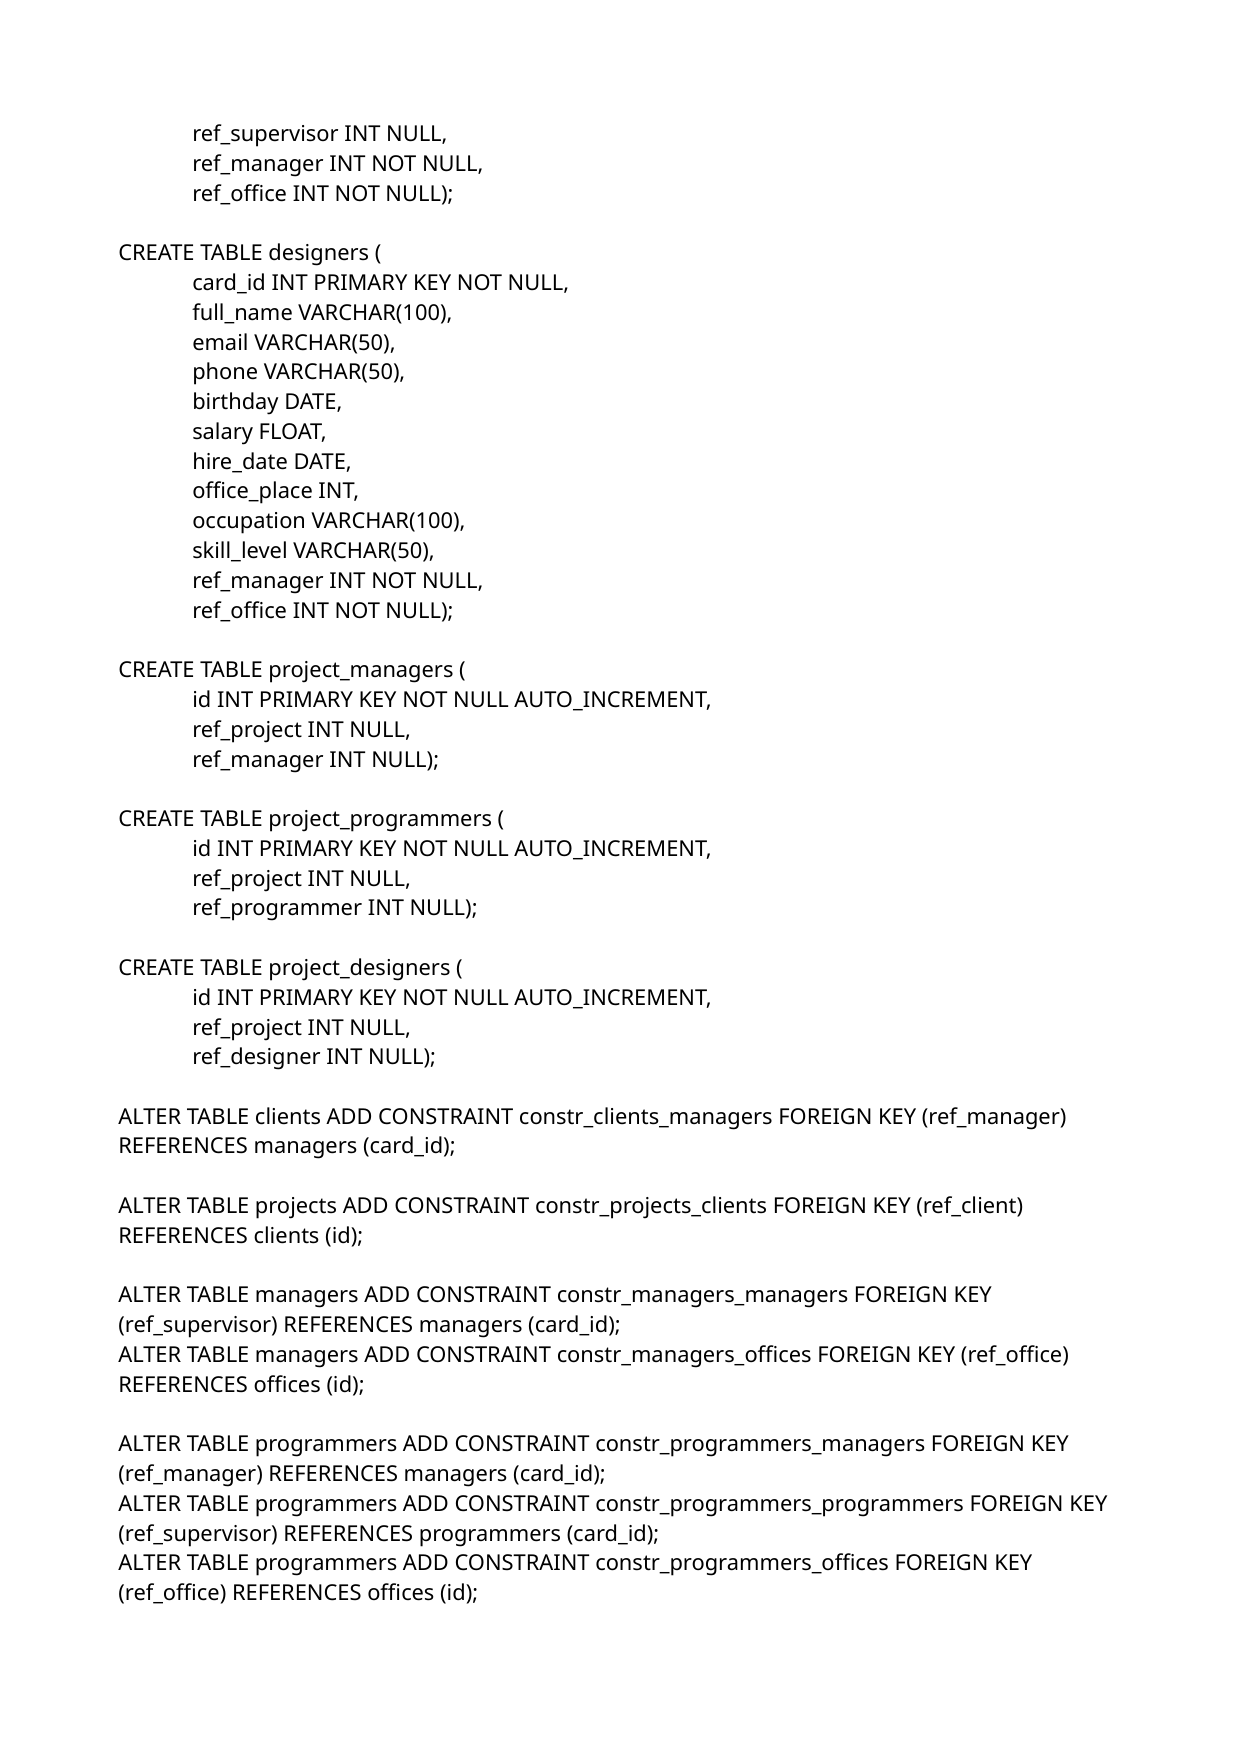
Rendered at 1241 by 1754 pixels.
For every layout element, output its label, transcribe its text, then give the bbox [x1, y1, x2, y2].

text phone VARCHAR(50), [118, 356, 1122, 386]
text card_id INT PRIMARY KEY NOT NULL, [118, 267, 1122, 297]
text ALTER TABLE managers ADD CONSTRAINT constr_managers_offices FOREIGN KEY (ref_office) REFERENCES offices (id); [118, 1339, 1122, 1398]
text hire_date DATE, [118, 446, 1122, 476]
text birthday DATE, [118, 386, 1122, 416]
text ref_project INT NULL, [118, 863, 1122, 892]
text ALTER TABLE projects ADD CONSTRAINT constr_projects_clients FOREIGN KEY (ref_client) REFERENCES clients (id); [118, 1190, 1122, 1249]
text id INT PRIMARY KEY NOT NULL AUTO_INCREMENT, [118, 684, 1122, 714]
text office_place INT, [118, 476, 1122, 505]
text ref_manager INT NOT NULL, [118, 148, 1122, 178]
text ALTER TABLE programmers ADD CONSTRAINT constr_programmers_offices FOREIGN KEY (ref_office) REFERENCES offices (id); [118, 1547, 1122, 1607]
text skill_level VARCHAR(50), [118, 535, 1122, 565]
text ALTER TABLE programmers ADD CONSTRAINT constr_programmers_programmers FOREIGN KEY (ref_supervisor) REFERENCES programmers (card_id); [118, 1488, 1122, 1547]
text ALTER TABLE clients ADD CONSTRAINT constr_clients_managers FOREIGN KEY (ref_manager) REFERENCES managers (card_id); [118, 1101, 1122, 1160]
text CREATE TABLE project_designers ( [118, 952, 1122, 982]
text ref_programmer INT NULL); [118, 892, 1122, 922]
text id INT PRIMARY KEY NOT NULL AUTO_INCREMENT, [118, 833, 1122, 863]
text email VARCHAR(50), [118, 327, 1122, 356]
text CREATE TABLE project_managers ( [118, 654, 1122, 684]
text ref_office INT NOT NULL); [118, 178, 1122, 207]
text full_name VARCHAR(100), [118, 297, 1122, 327]
text ref_manager INT NOT NULL, [118, 565, 1122, 595]
text ref_designer INT NULL); [118, 1041, 1122, 1071]
text CREATE TABLE designers ( [118, 237, 1122, 267]
text ALTER TABLE managers ADD CONSTRAINT constr_managers_managers FOREIGN KEY (ref_supervisor) REFERENCES managers (card_id); [118, 1279, 1122, 1339]
text ALTER TABLE programmers ADD CONSTRAINT constr_programmers_managers FOREIGN KEY (ref_manager) REFERENCES managers (card_id); [118, 1428, 1122, 1488]
text ref_supervisor INT NULL, [118, 118, 1122, 148]
text ref_project INT NULL, [118, 1011, 1122, 1041]
text ref_project INT NULL, [118, 714, 1122, 743]
text ref_manager INT NULL); [118, 743, 1122, 773]
text id INT PRIMARY KEY NOT NULL AUTO_INCREMENT, [118, 982, 1122, 1011]
text ref_office INT NOT NULL); [118, 595, 1122, 624]
text salary FLOAT, [118, 416, 1122, 446]
text occupation VARCHAR(100), [118, 505, 1122, 535]
text CREATE TABLE project_programmers ( [118, 803, 1122, 833]
